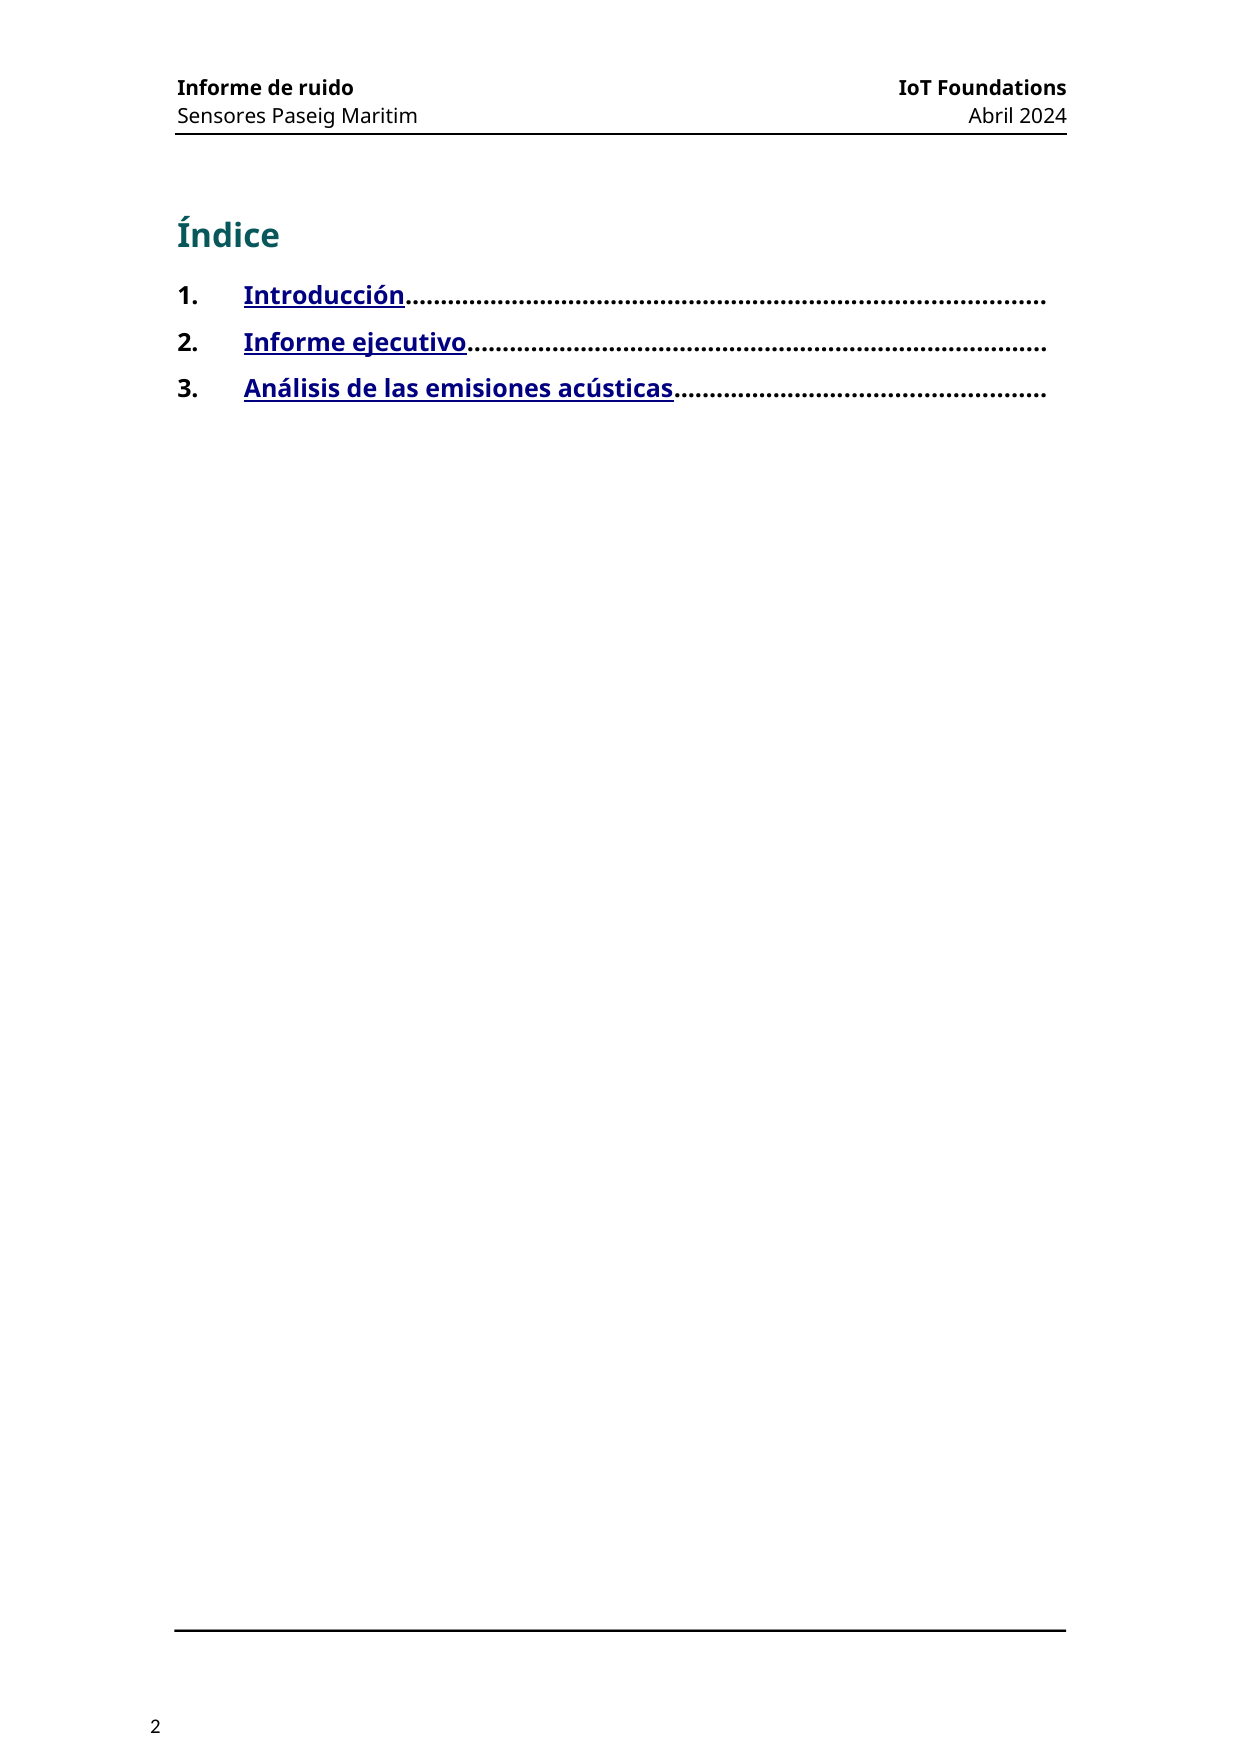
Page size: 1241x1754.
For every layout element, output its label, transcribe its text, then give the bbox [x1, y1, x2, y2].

text 3. Análisis de las emisiones acústicas [177, 371, 1090, 405]
text Índice [177, 212, 1090, 257]
table_cell Sensores Paseig Maritim [175, 102, 575, 130]
text 1. Introducción [177, 277, 1090, 312]
table_header Informe de ruido [175, 73, 575, 102]
table_header IoT Foundations [575, 73, 1067, 102]
text 2. Informe ejecutivo [177, 324, 1090, 358]
table_cell Abril 2024 [575, 102, 1067, 130]
